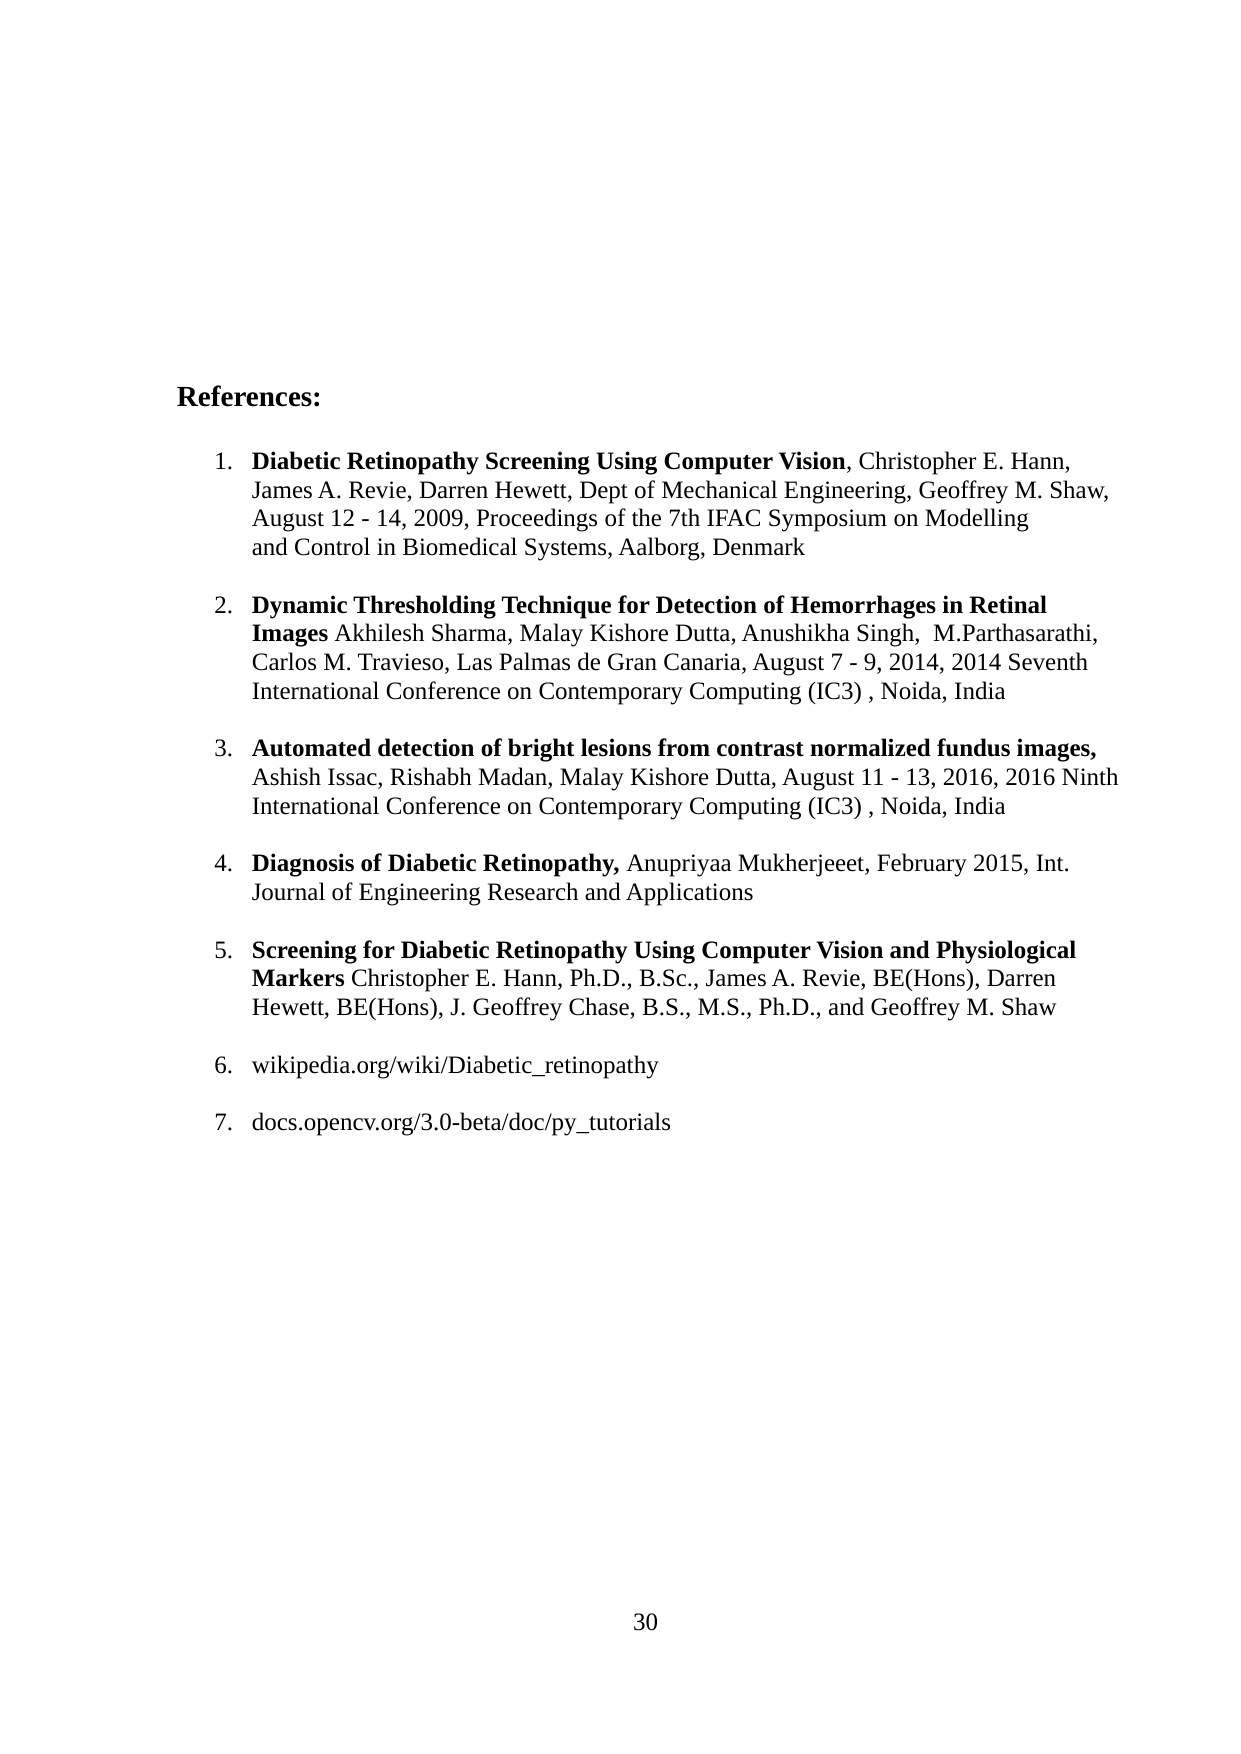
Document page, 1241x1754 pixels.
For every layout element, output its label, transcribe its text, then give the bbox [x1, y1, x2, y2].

text References: [177, 379, 1122, 412]
list docs.opencv.org/3.0-beta/doc/py_tutorials [214, 1107, 1122, 1136]
list wikipedia.org/wiki/Diabetic_retinopathy [214, 1050, 1122, 1078]
list Automated detection of bright lesions from contrast normalized fundus images, Ashish Issac, Rishabh Madan, Malay Kishore Dutta, August 11 - 13, 2016, 2016 Ninth International Conference on Contemporary Computing (IC3) , Noida, India [214, 733, 1122, 820]
list Diabetic Retinopathy Screening Using Computer Vision, Christopher E. Hann, James A. Revie, Darren Hewett, Dept of Mechanical Engineering, Geoffrey M. Shaw, August 12 - 14, 2009, Proceedings of the 7th IFAC Symposium on Modelling [214, 446, 1122, 532]
list Screening for Diabetic Retinopathy Using Computer Vision and Physiological Markers Christopher E. Hann, Ph.D., B.Sc., James A. Revie, BE(Hons), Darren Hewett, BE(Hons), J. Geoffrey Chase, B.S., M.S., Ph.D., and Geoffrey M. Shaw [214, 935, 1122, 1021]
list Diagnosis of Diabetic Retinopathy, Anupriyaa Mukherjeeet, February 2015, Int. Journal of Engineering Research and Applications [214, 848, 1122, 906]
list Dynamic Thresholding Technique for Detection of Hemorrhages in Retinal Images Akhilesh Sharma, Malay Kishore Dutta, Anushikha Singh, M.Parthasarathi, Carlos M. Travieso, Las Palmas de Gran Canaria, August 7 - 9, 2014, 2014 Seventh International Conference on Contemporary Computing (IC3) , Noida, India [214, 590, 1122, 705]
list and Control in Biomedical Systems, Aalborg, Denmark [214, 532, 1122, 561]
